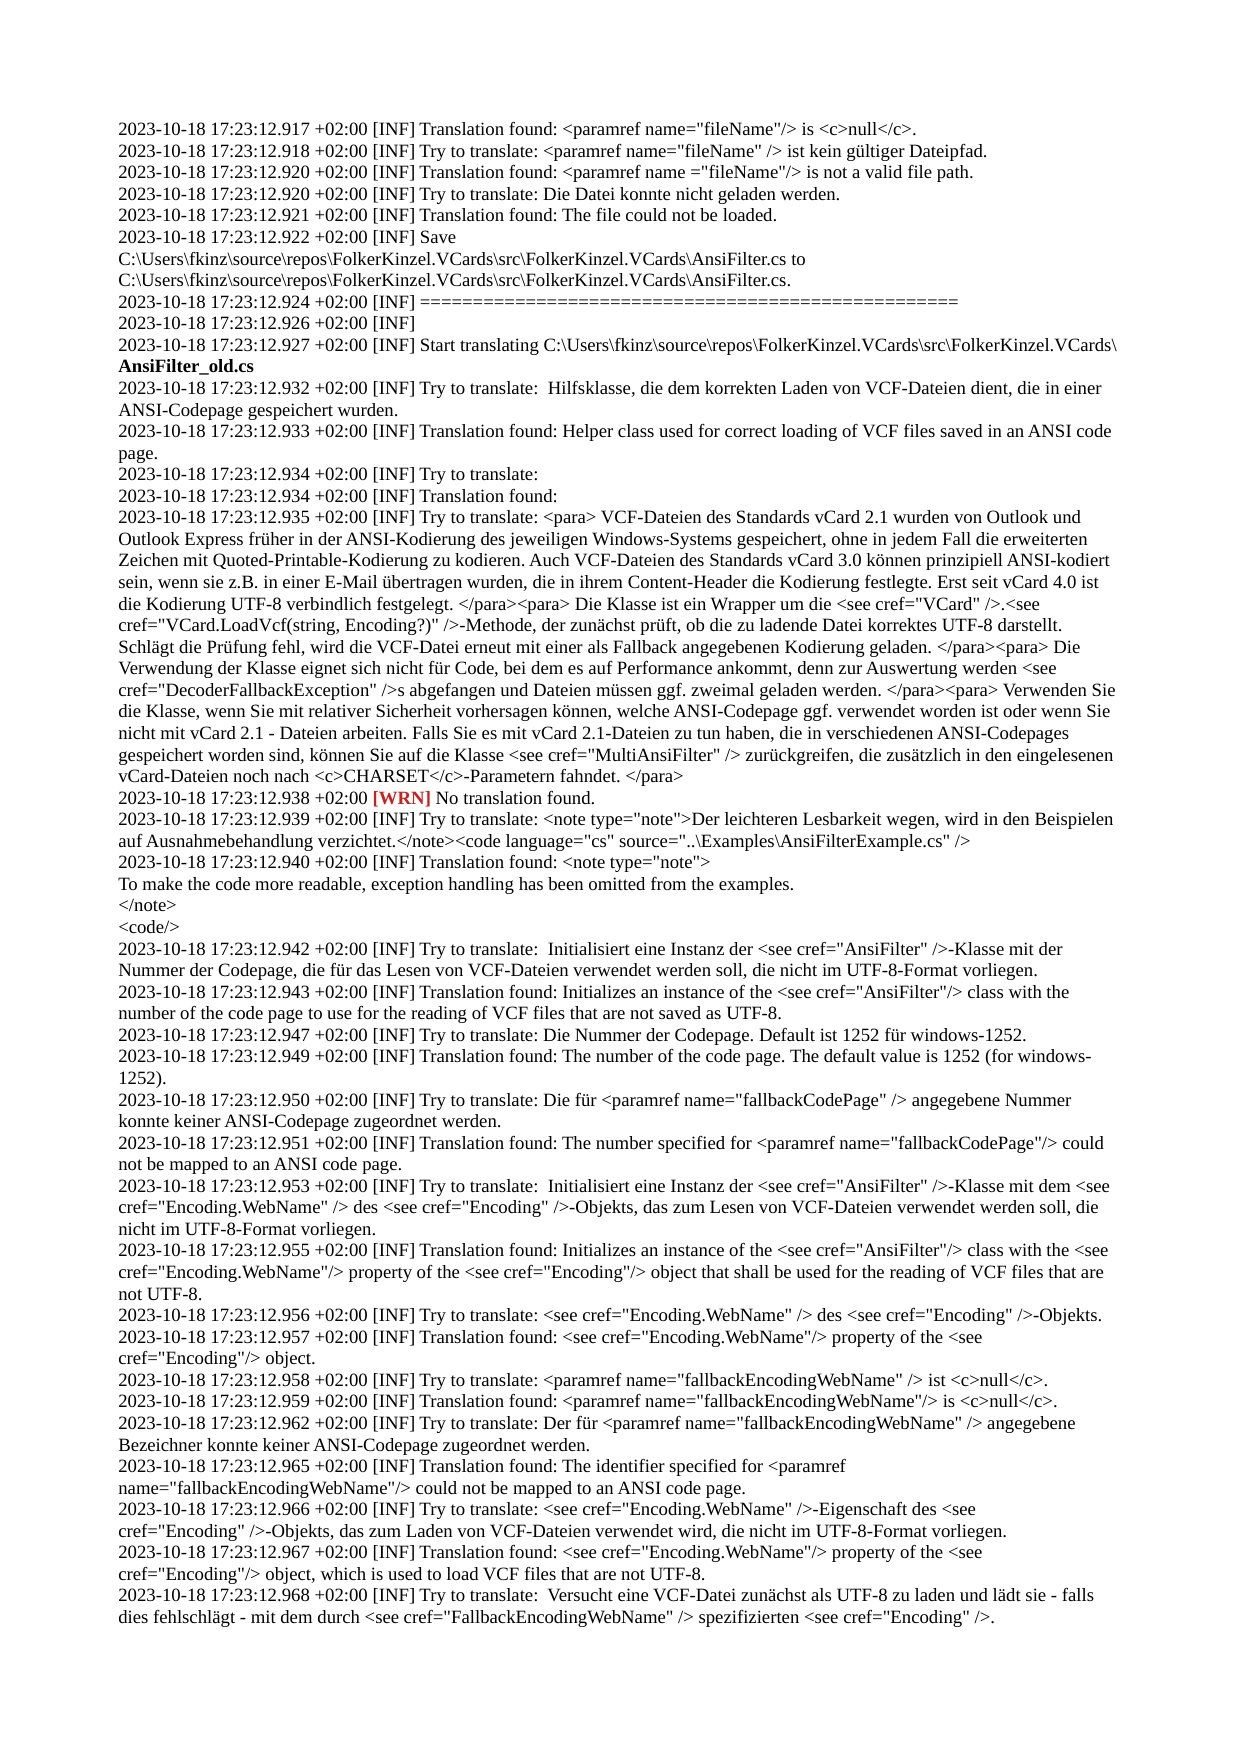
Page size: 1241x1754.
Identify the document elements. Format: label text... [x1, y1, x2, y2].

text 2023-10-18 17:23:12.965 +02:00 [INF] Translation found: The identifier specified for <paramref name="fallbackEncodingWebName"/> could not be mapped to an ANSI code page. [118, 1455, 1122, 1498]
text 2023-10-18 17:23:12.939 +02:00 [INF] Try to translate: <note type="note">Der leichteren Lesbarkeit wegen, wird in den Beispielen auf Ausnahmebehandlung verzichtet.</note><code language="cs" source="..\Examples\AnsiFilterExample.cs" /> [118, 808, 1122, 851]
text 2023-10-18 17:23:12.921 +02:00 [INF] Translation found: The file could not be loaded. [118, 204, 1122, 226]
text 2023-10-18 17:23:12.947 +02:00 [INF] Try to translate: Die Nummer der Codepage. Default ist 1252 für windows-1252. [118, 1024, 1122, 1045]
text 2023-10-18 17:23:12.920 +02:00 [INF] Try to translate: Die Datei konnte nicht geladen werden. [118, 183, 1122, 204]
text 2023-10-18 17:23:12.938 +02:00 [WRN] No translation found. [118, 787, 1122, 808]
text 2023-10-18 17:23:12.953 +02:00 [INF] Try to translate: Initialisiert eine Instanz der <see cref="AnsiFilter" />-Klasse mit dem <see cref="Encoding.WebName" /> des <see cref="Encoding" />-Objekts, das zum Lesen von VCF-Dateien verwendet werden soll, die nicht im UTF-8-Format vorliegen. [118, 1175, 1122, 1239]
text 2023-10-18 17:23:12.959 +02:00 [INF] Translation found: <paramref name="fallbackEncodingWebName"/> is <c>null</c>. [118, 1390, 1122, 1412]
text 2023-10-18 17:23:12.958 +02:00 [INF] Try to translate: <paramref name="fallbackEncodingWebName" /> ist <c>null</c>. [118, 1369, 1122, 1390]
text 2023-10-18 17:23:12.927 +02:00 [INF] Start translating C:\Users\fkinz\source\repos\FolkerKinzel.VCards\src\FolkerKinzel.VCards\AnsiFilter_old.cs [118, 334, 1122, 377]
text 2023-10-18 17:23:12.942 +02:00 [INF] Try to translate: Initialisiert eine Instanz der <see cref="AnsiFilter" />-Klasse mit der Nummer der Codepage, die für das Lesen von VCF-Dateien verwendet werden soll, die nicht im UTF-8-Format vorliegen. [118, 937, 1122, 981]
text 2023-10-18 17:23:12.968 +02:00 [INF] Try to translate: Versucht eine VCF-Datei zunächst als UTF-8 zu laden und lädt sie - falls dies fehlschlägt - mit dem durch <see cref="FallbackEncodingWebName" /> spezifizierten <see cref="Encoding" />. [118, 1584, 1122, 1627]
text 2023-10-18 17:23:12.917 +02:00 [INF] Translation found: <paramref name="fileName"/> is <c>null</c>. [118, 118, 1122, 140]
text 2023-10-18 17:23:12.933 +02:00 [INF] Translation found: Helper class used for correct loading of VCF files saved in an ANSI code page. [118, 420, 1122, 463]
text 2023-10-18 17:23:12.935 +02:00 [INF] Try to translate: <para> VCF-Dateien des Standards vCard 2.1 wurden von Outlook und Outlook Express früher in der ANSI-Kodierung des jeweiligen Windows-Systems gespeichert, ohne in jedem Fall die erweiterten Zeichen mit Quoted-Printable-Kodierung zu kodieren. Auch VCF-Dateien des Standards vCard 3.0 können prinzipiell ANSI-kodiert sein, wenn sie z.B. in einer E-Mail übertragen wurden, die in ihrem Content-Header die Kodierung festlegte. Erst seit vCard 4.0 ist die Kodierung UTF-8 verbindlich festgelegt. </para><para> Die Klasse ist ein Wrapper um die <see cref="VCard" />.<see cref="VCard.LoadVcf(string, Encoding?)" />-Methode, der zunächst prüft, ob die zu ladende Datei korrektes UTF-8 darstellt. Schlägt die Prüfung fehl, wird die VCF-Datei erneut mit einer als Fallback angegebenen Kodierung geladen. </para><para> Die Verwendung der Klasse eignet sich nicht für Code, bei dem es auf Performance ankommt, denn zur Auswertung werden <see cref="DecoderFallbackException" />s abgefangen und Dateien müssen ggf. zweimal geladen werden. </para><para> Verwenden Sie die Klasse, wenn Sie mit relativer Sicherheit vorhersagen können, welche ANSI-Codepage ggf. verwendet worden ist oder wenn Sie nicht mit vCard 2.1 - Dateien arbeiten. Falls Sie es mit vCard 2.1-Dateien zu tun haben, die in verschiedenen ANSI-Codepages gespeichert worden sind, können Sie auf die Klasse <see cref="MultiAnsiFilter" /> zurückgreifen, die zusätzlich in den eingelesenen vCard-Dateien noch nach <c>CHARSET</c>-Parametern fahndet. </para> [118, 506, 1122, 787]
text 2023-10-18 17:23:12.922 +02:00 [INF] Save C:\Users\fkinz\source\repos\FolkerKinzel.VCards\src\FolkerKinzel.VCards\AnsiFilter.cs to C:\Users\fkinz\source\repos\FolkerKinzel.VCards\src\FolkerKinzel.VCards\AnsiFilter.cs. [118, 226, 1122, 291]
text 2023-10-18 17:23:12.955 +02:00 [INF] Translation found: Initializes an instance of the <see cref="AnsiFilter"/> class with the <see cref="Encoding.WebName"/> property of the <see cref="Encoding"/> object that shall be used for the reading of VCF files that are not UTF-8. [118, 1239, 1122, 1304]
text 2023-10-18 17:23:12.940 +02:00 [INF] Translation found: <note type="note"> To make the code more readable, exception handling has been omitted from the examples. </note> <code/> [118, 851, 1122, 937]
text 2023-10-18 17:23:12.957 +02:00 [INF] Translation found: <see cref="Encoding.WebName"/> property of the <see cref="Encoding"/> object. [118, 1326, 1122, 1369]
text 2023-10-18 17:23:12.926 +02:00 [INF] [118, 312, 1122, 334]
text 2023-10-18 17:23:12.934 +02:00 [INF] Translation found: [118, 485, 1122, 506]
text 2023-10-18 17:23:12.932 +02:00 [INF] Try to translate: Hilfsklasse, die dem korrekten Laden von VCF-Dateien dient, die in einer ANSI-Codepage gespeichert wurden. [118, 377, 1122, 420]
text 2023-10-18 17:23:12.918 +02:00 [INF] Try to translate: <paramref name="fileName" /> ist kein gültiger Dateipfad. [118, 140, 1122, 161]
text 2023-10-18 17:23:12.943 +02:00 [INF] Translation found: Initializes an instance of the <see cref="AnsiFilter"/> class with the number of the code page to use for the reading of VCF files that are not saved as UTF-8. [118, 981, 1122, 1024]
text 2023-10-18 17:23:12.949 +02:00 [INF] Translation found: The number of the code page. The default value is 1252 (for windows-1252). [118, 1045, 1122, 1088]
text 2023-10-18 17:23:12.951 +02:00 [INF] Translation found: The number specified for <paramref name="fallbackCodePage"/> could not be mapped to an ANSI code page. [118, 1132, 1122, 1175]
text 2023-10-18 17:23:12.956 +02:00 [INF] Try to translate: <see cref="Encoding.WebName" /> des <see cref="Encoding" />-Objekts. [118, 1304, 1122, 1326]
text 2023-10-18 17:23:12.934 +02:00 [INF] Try to translate: [118, 463, 1122, 485]
text 2023-10-18 17:23:12.962 +02:00 [INF] Try to translate: Der für <paramref name="fallbackEncodingWebName" /> angegebene Bezeichner konnte keiner ANSI-Codepage zugeordnet werden. [118, 1412, 1122, 1455]
text 2023-10-18 17:23:12.950 +02:00 [INF] Try to translate: Die für <paramref name="fallbackCodePage" /> angegebene Nummer konnte keiner ANSI-Codepage zugeordnet werden. [118, 1088, 1122, 1132]
text 2023-10-18 17:23:12.966 +02:00 [INF] Try to translate: <see cref="Encoding.WebName" />-Eigenschaft des <see cref="Encoding" />-Objekts, das zum Laden von VCF-Dateien verwendet wird, die nicht im UTF-8-Format vorliegen. [118, 1498, 1122, 1541]
text 2023-10-18 17:23:12.967 +02:00 [INF] Translation found: <see cref="Encoding.WebName"/> property of the <see cref="Encoding"/> object, which is used to load VCF files that are not UTF-8. [118, 1541, 1122, 1584]
text 2023-10-18 17:23:12.924 +02:00 [INF] =================================================== [118, 291, 1122, 312]
text 2023-10-18 17:23:12.920 +02:00 [INF] Translation found: <paramref name ="fileName"/> is not a valid file path. [118, 161, 1122, 183]
